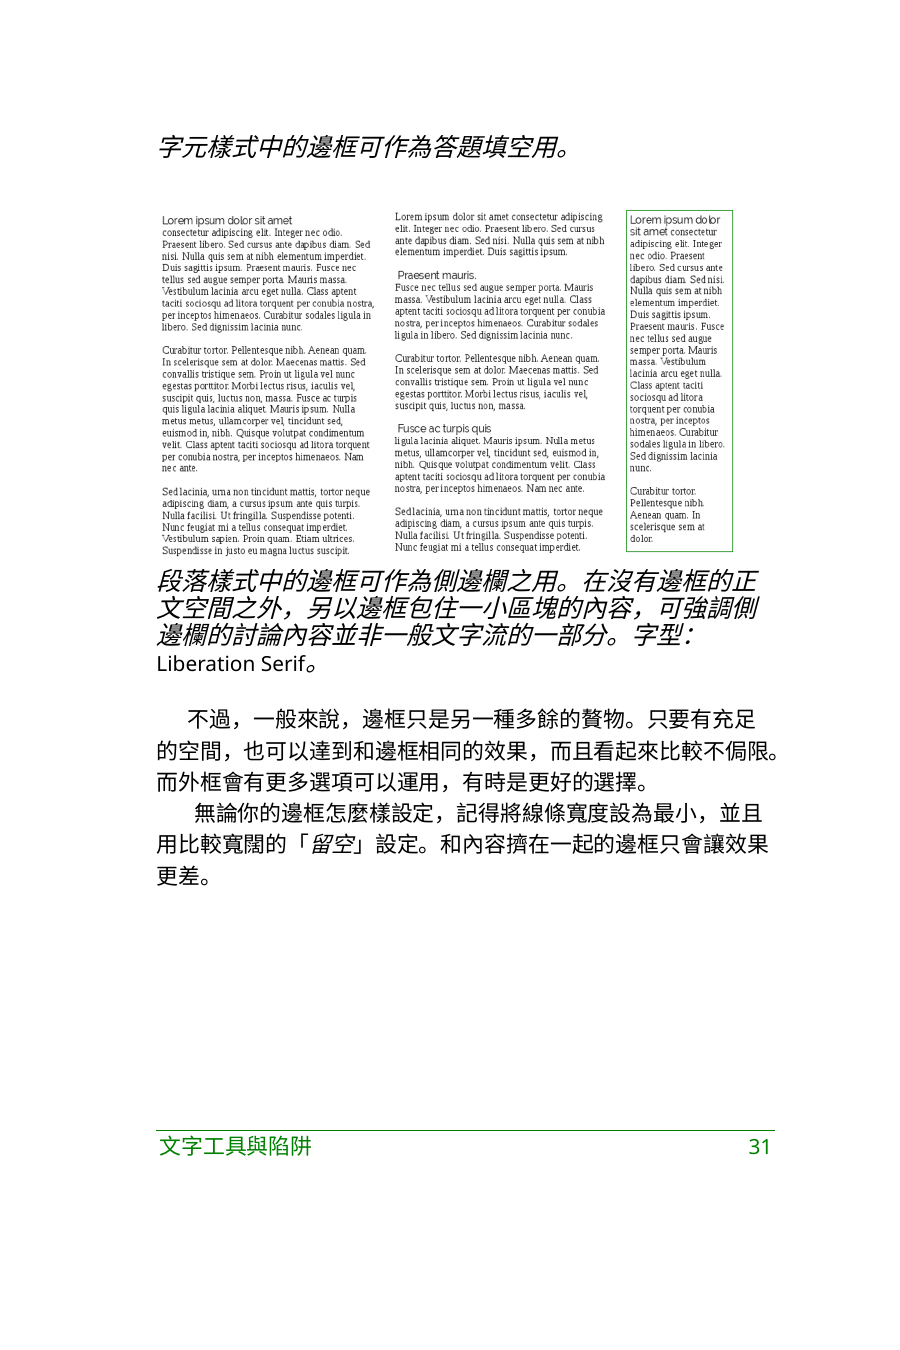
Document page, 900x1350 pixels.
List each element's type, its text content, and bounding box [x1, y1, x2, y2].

picture [156, 208, 740, 559]
table_cell 段落樣式中的邊框可作為側邊欄之用。在沒有邊框的正文空間之外，另以邊框包住一小區塊的內容，可強調側邊欄的討論內容並非一般文字流的一部分。字型：Liberation Serif。 [156, 561, 775, 687]
text 不過，一般來說，邊框只是另一種多餘的贅物。只要有充足的空間，也可以達到和邊框相同的效果，而且看起來比較不侷限。而外框會有更多選項可以運用，有時是更好的選擇。 [156, 703, 775, 797]
text 無論你的邊框怎麼樣設定，記得將線條寬度設為最小，並且用比較寬闊的「留空」設定。和內容擠在一起的邊框只會讓效果更差。 [156, 797, 775, 890]
table_header [156, 209, 775, 561]
table_cell 字元樣式中的邊框可作為答題填空用。 [156, 127, 775, 162]
